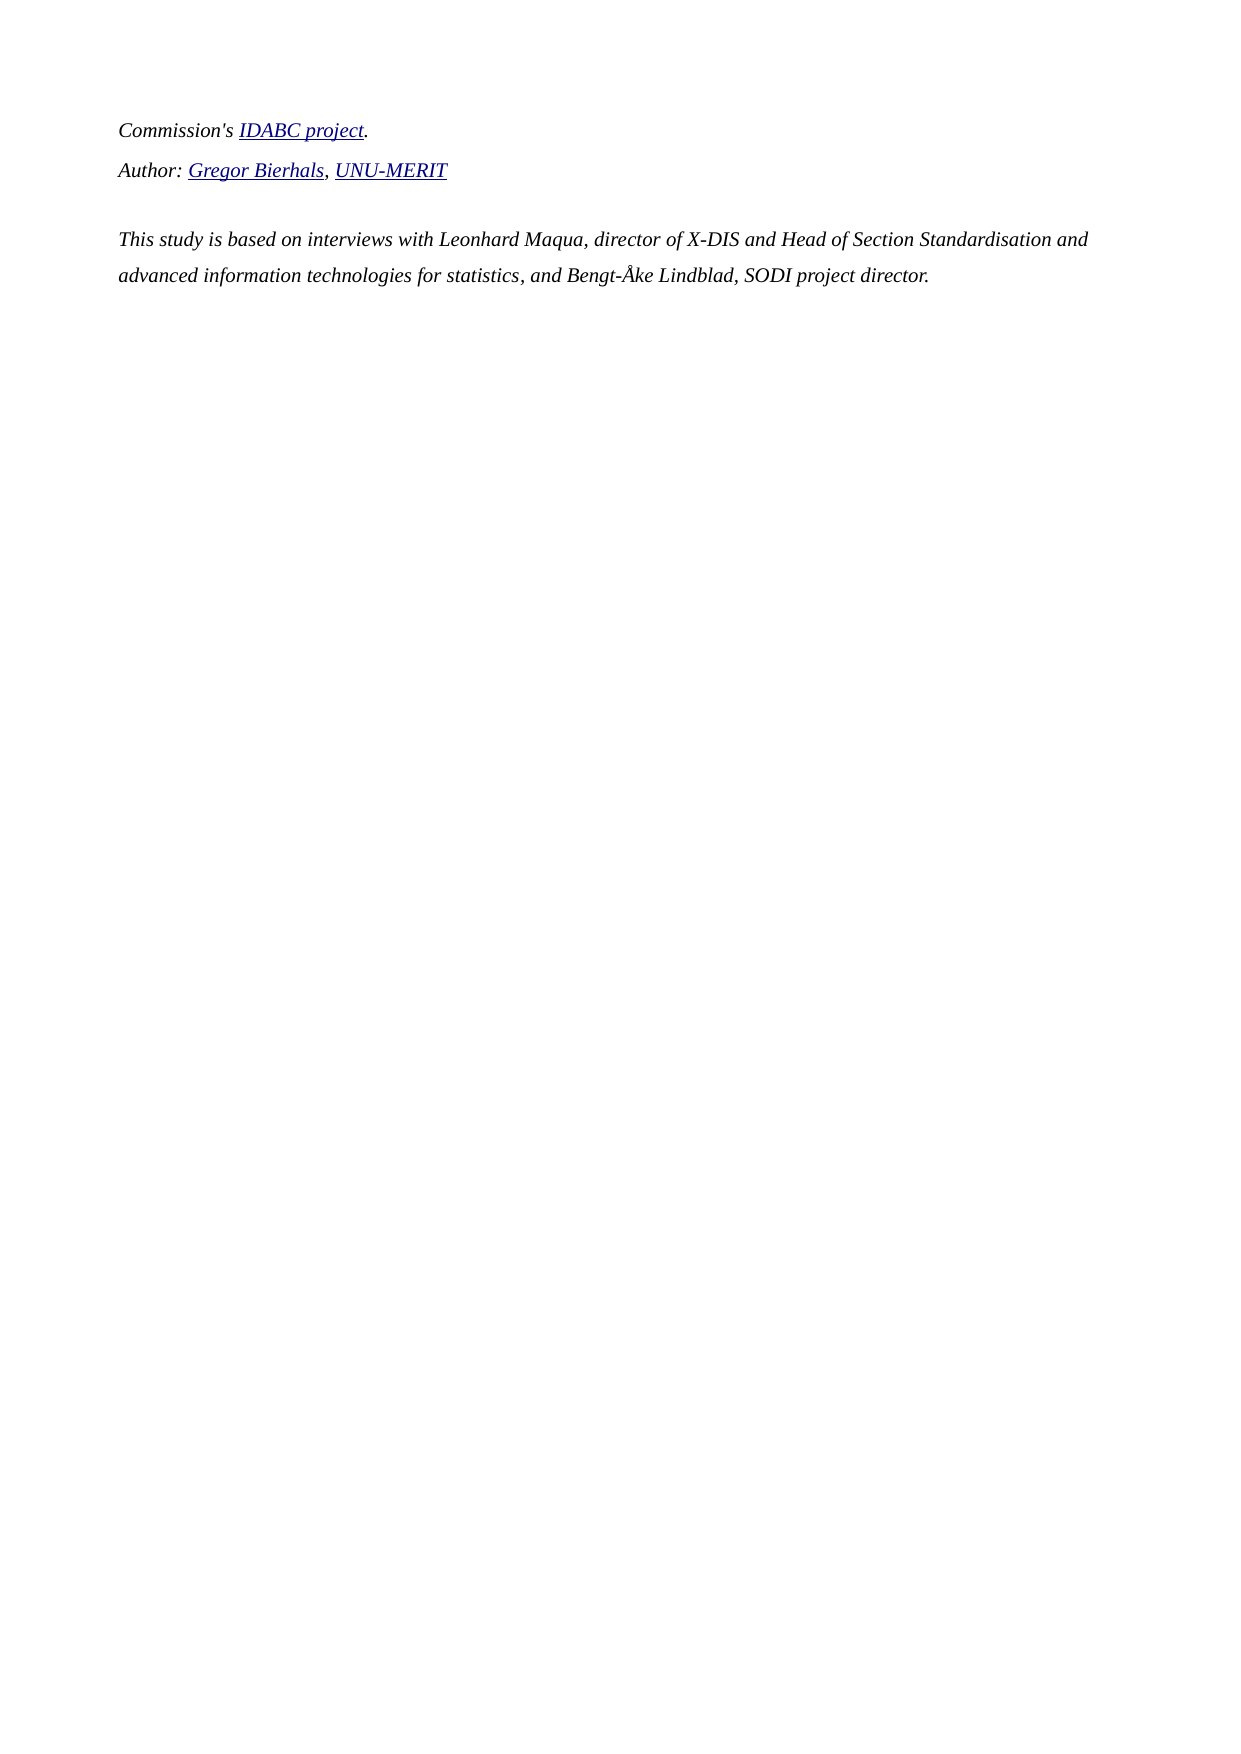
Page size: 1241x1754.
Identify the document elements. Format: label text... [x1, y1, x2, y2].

text Commission's IDABC project. [118, 118, 1122, 142]
text Author: Gregor Bierhals, UNU-MERIT [118, 154, 1122, 183]
text This study is based on interviews with Leonhard Maqua, director of X-DIS and Head of Section Standardisation and advanced information technologies for statistics, and Bengt-Åke Lindblad, SODI project director. [118, 227, 1122, 287]
